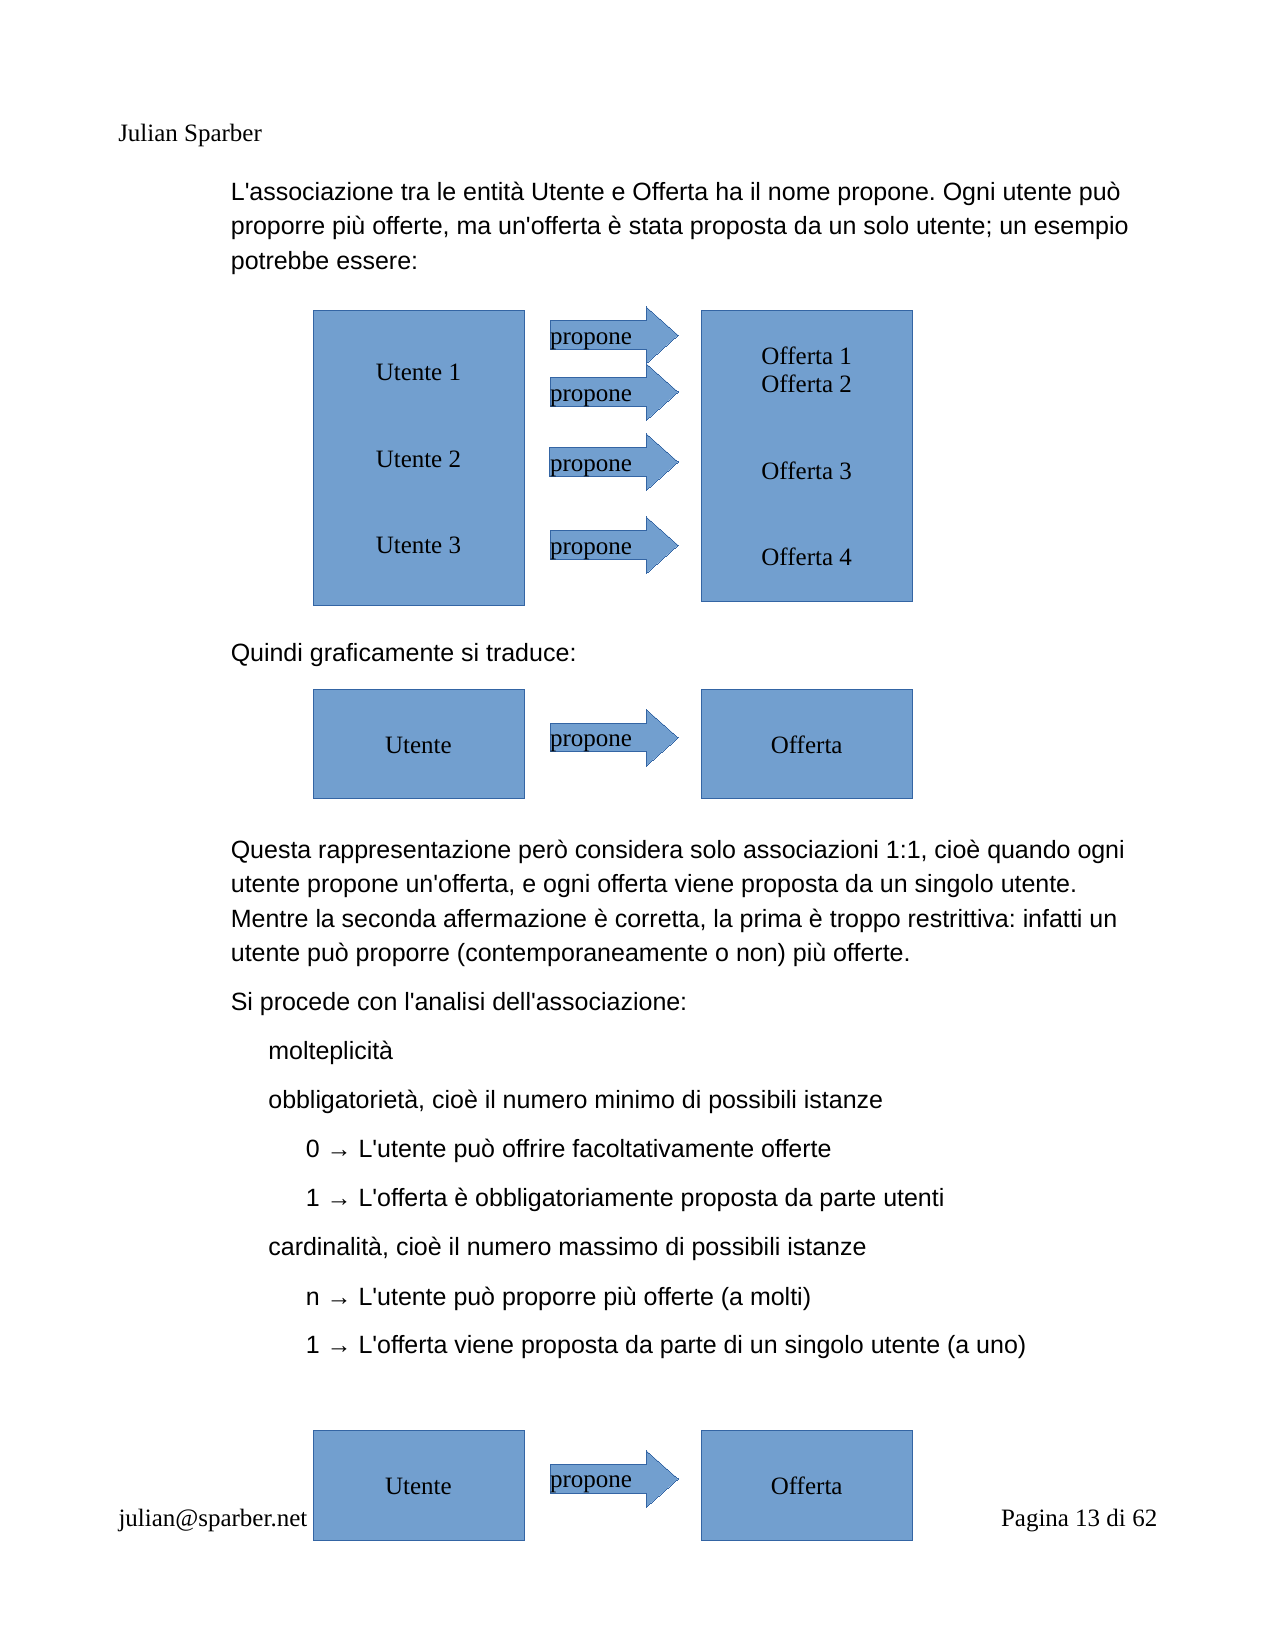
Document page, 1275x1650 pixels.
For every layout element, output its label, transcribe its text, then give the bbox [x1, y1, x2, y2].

list cardinalità, cioè il numero massimo di possibili istanze [231, 1232, 1157, 1261]
list molteplicità [231, 1036, 1157, 1065]
list 1 → L'offerta è obbligatoriamente proposta da parte utenti [268, 1183, 1157, 1212]
list n → L'utente può proporre più offerte (a molti) [268, 1281, 1157, 1310]
list L'associazione tra le entità Utente e Offerta ha il nome propone. Ogni utente può proporre più offerte, ma un'offerta è stata proposta da un solo utente; un esempio potrebbe essere: [193, 177, 1157, 274]
list Questa rappresentazione però considera solo associazioni 1:1, cioè quando ogni utente propone un'offerta, e ogni offerta viene proposta da un singolo utente. Mentre la seconda affermazione è corretta, la prima è troppo restrittiva: infatti un utente può proporre (contemporaneamente o non) più offerte. [193, 834, 1157, 967]
list 1 → L'offerta viene proposta da parte di un singolo utente (a uno) [268, 1331, 1157, 1359]
list 0 → L'utente può offrire facoltativamente offerte [268, 1134, 1157, 1163]
list obbligatorietà, cioè il numero minimo di possibili istanze [231, 1085, 1157, 1114]
list Quindi graficamente si traduce: [193, 638, 1157, 667]
list Si procede con l'analisi dell'associazione: [193, 987, 1157, 1016]
